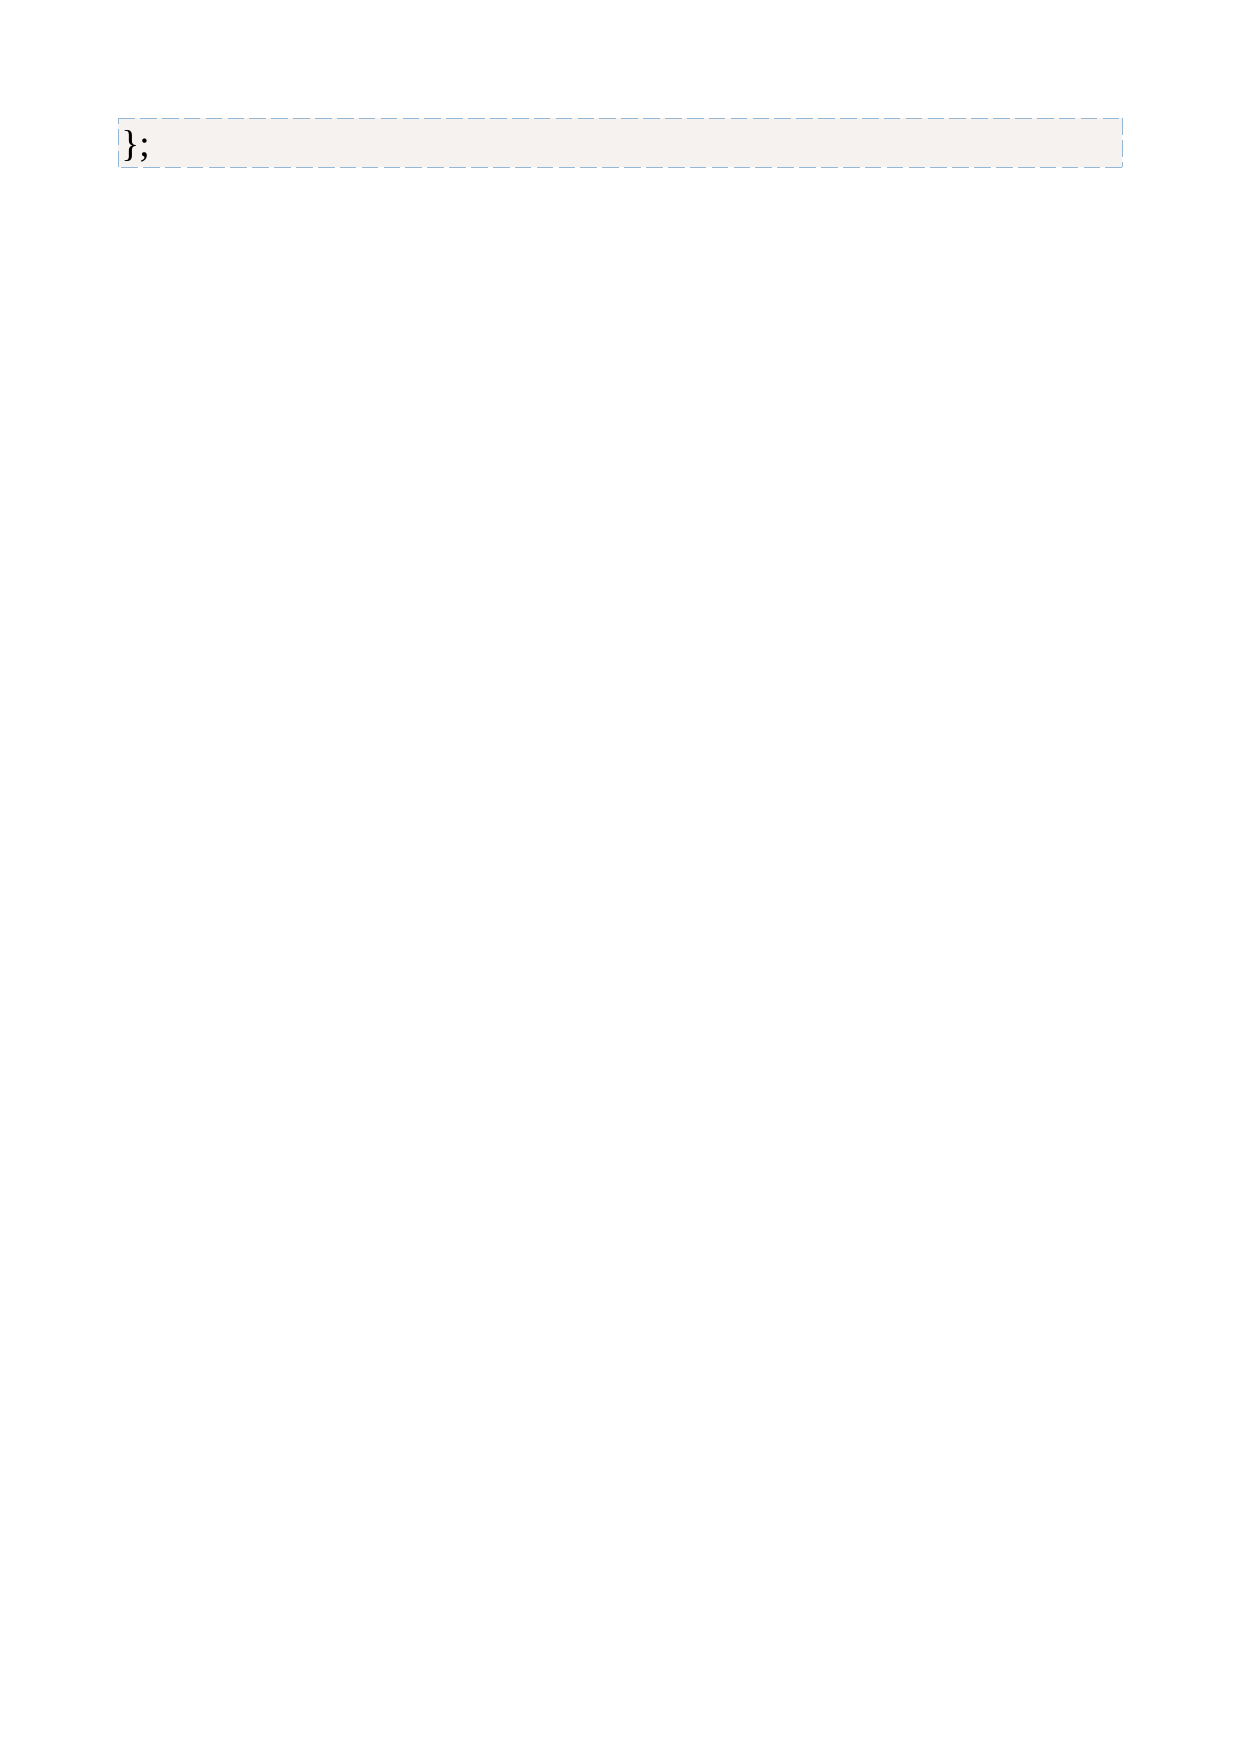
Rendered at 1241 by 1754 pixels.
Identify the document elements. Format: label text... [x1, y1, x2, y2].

text }; [118, 118, 1122, 167]
